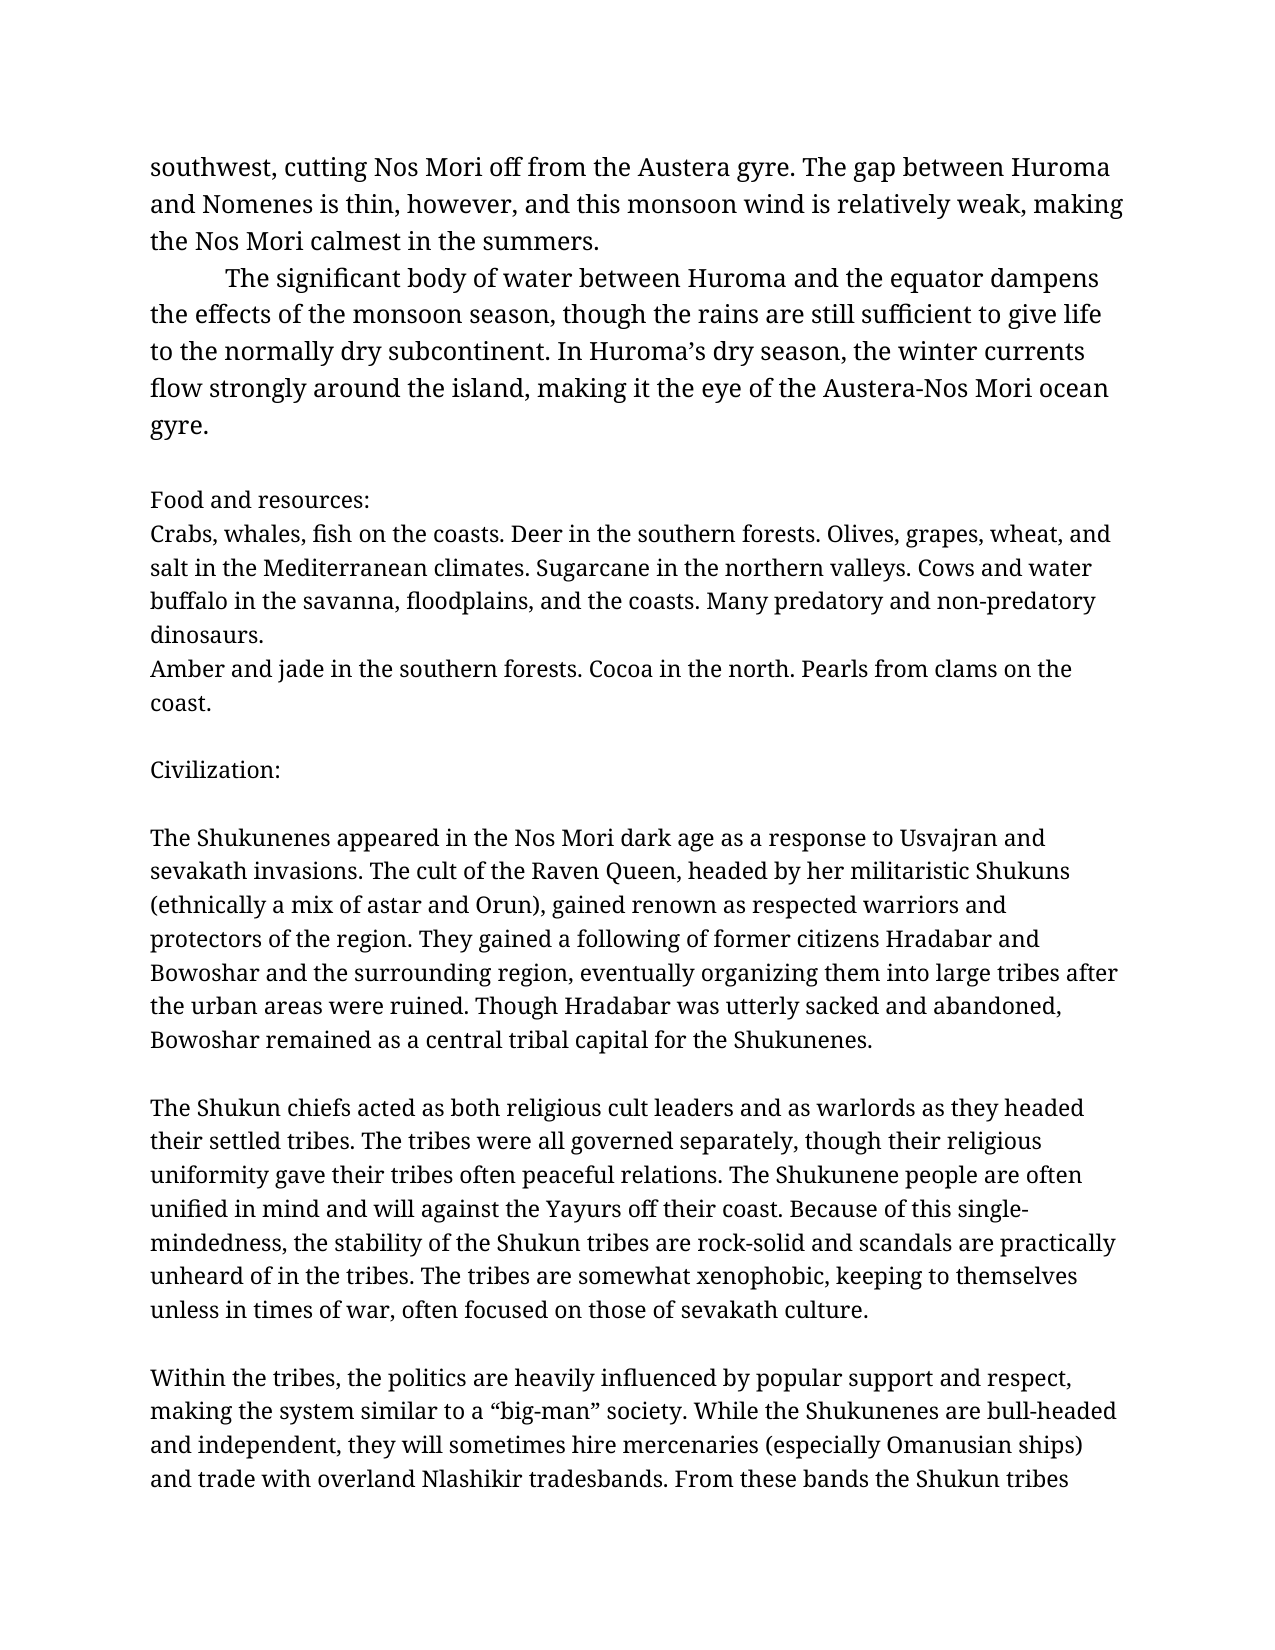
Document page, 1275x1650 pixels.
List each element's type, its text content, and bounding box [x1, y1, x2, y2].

text Within the tribes, the politics are heavily influenced by popular support and respect, making the system similar to a “big-man” society. While the Shukunenes are bull-headed and independent, they will sometimes hire mercenaries (especially Omanusian ships) and trade with overland Nlashikir tradesbands. From these bands the Shukun tribes [150, 1361, 1125, 1494]
text Amber and jade in the southern forests. Cocoa in the north. Pearls from clams on the coast. [150, 653, 1125, 718]
text Civilization: [150, 754, 1125, 785]
text Food and resources: [150, 484, 1125, 515]
text Crabs, whales, fish on the coasts. Deer in the southern forests. Olives, grapes, wheat, and salt in the Mediterranean climates. Sugarcane in the northern valleys. Cows and water buffalo in the savanna, floodplains, and the coasts. Many predatory and non-predatory dinosaurs. [150, 518, 1125, 650]
text The Shukunenes appeared in the Nos Mori dark age as a response to Usvajran and sevakath invasions. The cult of the Raven Queen, headed by her militaristic Shukuns (ethnically a mix of astar and Orun), gained renown as respected warriors and protectors of the region. They gained a following of former citizens Hradabar and Bowoshar and the surrounding region, eventually organizing them into large tribes after the urban areas were ruined. Though Hradabar was utterly sacked and abandoned, Bowoshar remained as a central tribal capital for the Shukunenes. [150, 821, 1125, 1055]
text The Shukun chiefs acted as both religious cult leaders and as warlords as they headed their settled tribes. The tribes were all governed separately, though their religious uniformity gave their tribes often peaceful relations. The Shukunene people are often unified in mind and will against the Yayurs off their coast. Because of this single-mindedness, the stability of the Shukun tribes are rock-solid and scandals are practically unheard of in the tribes. The tribes are somewhat xenophobic, keeping to themselves unless in times of war, often focused on those of sevakath culture. [150, 1091, 1125, 1325]
text The significant body of water between Huroma and the equator dampens the effects of the monsoon season, though the rains are still sufficient to give life to the normally dry subcontinent. In Huroma’s dry season, the winter currents flow strongly around the island, making it the eye of the Austera-Nos Mori ocean gyre. [150, 260, 1125, 441]
text southwest, cutting Nos Mori off from the Austera gyre. The gap between Huroma and Nomenes is thin, however, and this monsoon wind is relatively weak, making the Nos Mori calmest in the summers. [150, 150, 1125, 258]
